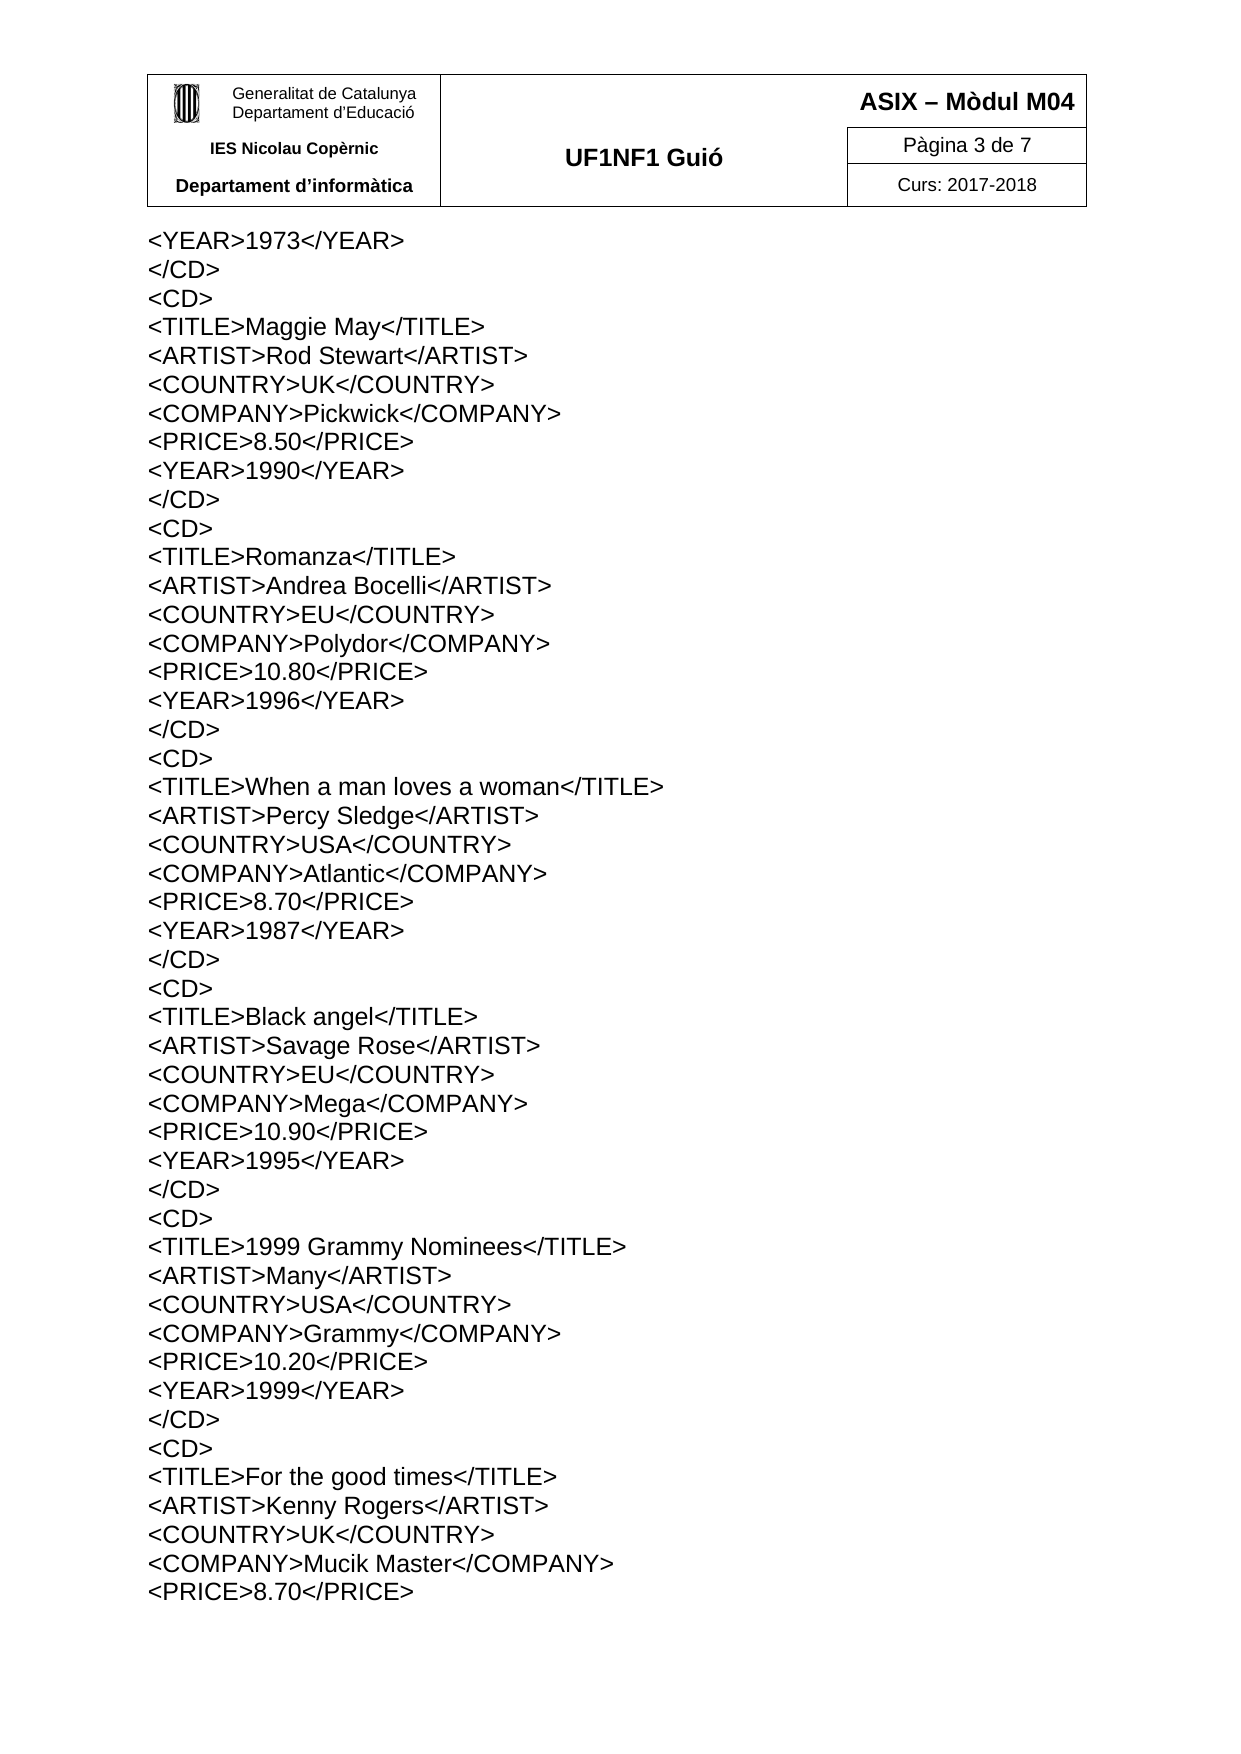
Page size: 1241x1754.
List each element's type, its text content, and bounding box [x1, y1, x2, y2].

text <CD> [148, 743, 1092, 772]
text <COMPANY>Atlantic</COMPANY> [148, 858, 1092, 887]
text <ARTIST>Savage Rose</ARTIST> [148, 1031, 1092, 1060]
text <CD> [148, 973, 1092, 1002]
text <YEAR>1999</YEAR> [148, 1376, 1092, 1405]
text <ARTIST>Rod Stewart</ARTIST> [148, 341, 1092, 370]
text <PRICE>8.70</PRICE> [148, 887, 1092, 916]
text <COMPANY>Grammy</COMPANY> [148, 1318, 1092, 1347]
text <PRICE>10.90</PRICE> [148, 1117, 1092, 1146]
text <YEAR>1996</YEAR> [148, 686, 1092, 715]
text <PRICE>10.20</PRICE> [148, 1347, 1092, 1376]
text <PRICE>8.70</PRICE> [148, 1577, 1092, 1606]
text <COMPANY>Mucik Master</COMPANY> [148, 1548, 1092, 1577]
text <CD> [148, 1433, 1092, 1462]
text <PRICE>8.50</PRICE> [148, 427, 1092, 456]
text <COMPANY>Polydor</COMPANY> [148, 628, 1092, 657]
text </CD> [148, 1405, 1092, 1433]
text <YEAR>1973</YEAR> [148, 226, 1092, 255]
text <COUNTRY>UK</COUNTRY> [148, 370, 1092, 398]
text </CD> [148, 1175, 1092, 1203]
text <YEAR>1990</YEAR> [148, 456, 1092, 485]
text <TITLE>When a man loves a woman</TITLE> [148, 772, 1092, 801]
text <ARTIST>Percy Sledge</ARTIST> [148, 801, 1092, 830]
text <YEAR>1987</YEAR> [148, 916, 1092, 945]
text <COUNTRY>USA</COUNTRY> [148, 1290, 1092, 1318]
text <COUNTRY>USA</COUNTRY> [148, 830, 1092, 858]
text </CD> [148, 255, 1092, 283]
text <CD> [148, 1203, 1092, 1232]
text <YEAR>1995</YEAR> [148, 1146, 1092, 1175]
text <ARTIST>Many</ARTIST> [148, 1261, 1092, 1290]
text <COMPANY>Mega</COMPANY> [148, 1088, 1092, 1117]
text </CD> [148, 945, 1092, 973]
text <TITLE>Romanza</TITLE> [148, 542, 1092, 571]
text <TITLE>Maggie May</TITLE> [148, 312, 1092, 341]
text <TITLE>Black angel</TITLE> [148, 1002, 1092, 1031]
text <ARTIST>Andrea Bocelli</ARTIST> [148, 571, 1092, 600]
text <PRICE>10.80</PRICE> [148, 657, 1092, 686]
text <COUNTRY>UK</COUNTRY> [148, 1520, 1092, 1548]
text </CD> [148, 715, 1092, 743]
text <CD> [148, 513, 1092, 542]
text <ARTIST>Kenny Rogers</ARTIST> [148, 1491, 1092, 1520]
text <TITLE>For the good times</TITLE> [148, 1462, 1092, 1491]
text <CD> [148, 283, 1092, 312]
text </CD> [148, 485, 1092, 513]
text <TITLE>1999 Grammy Nominees</TITLE> [148, 1232, 1092, 1261]
text <COUNTRY>EU</COUNTRY> [148, 600, 1092, 628]
text <COUNTRY>EU</COUNTRY> [148, 1060, 1092, 1088]
text <COMPANY>Pickwick</COMPANY> [148, 398, 1092, 427]
